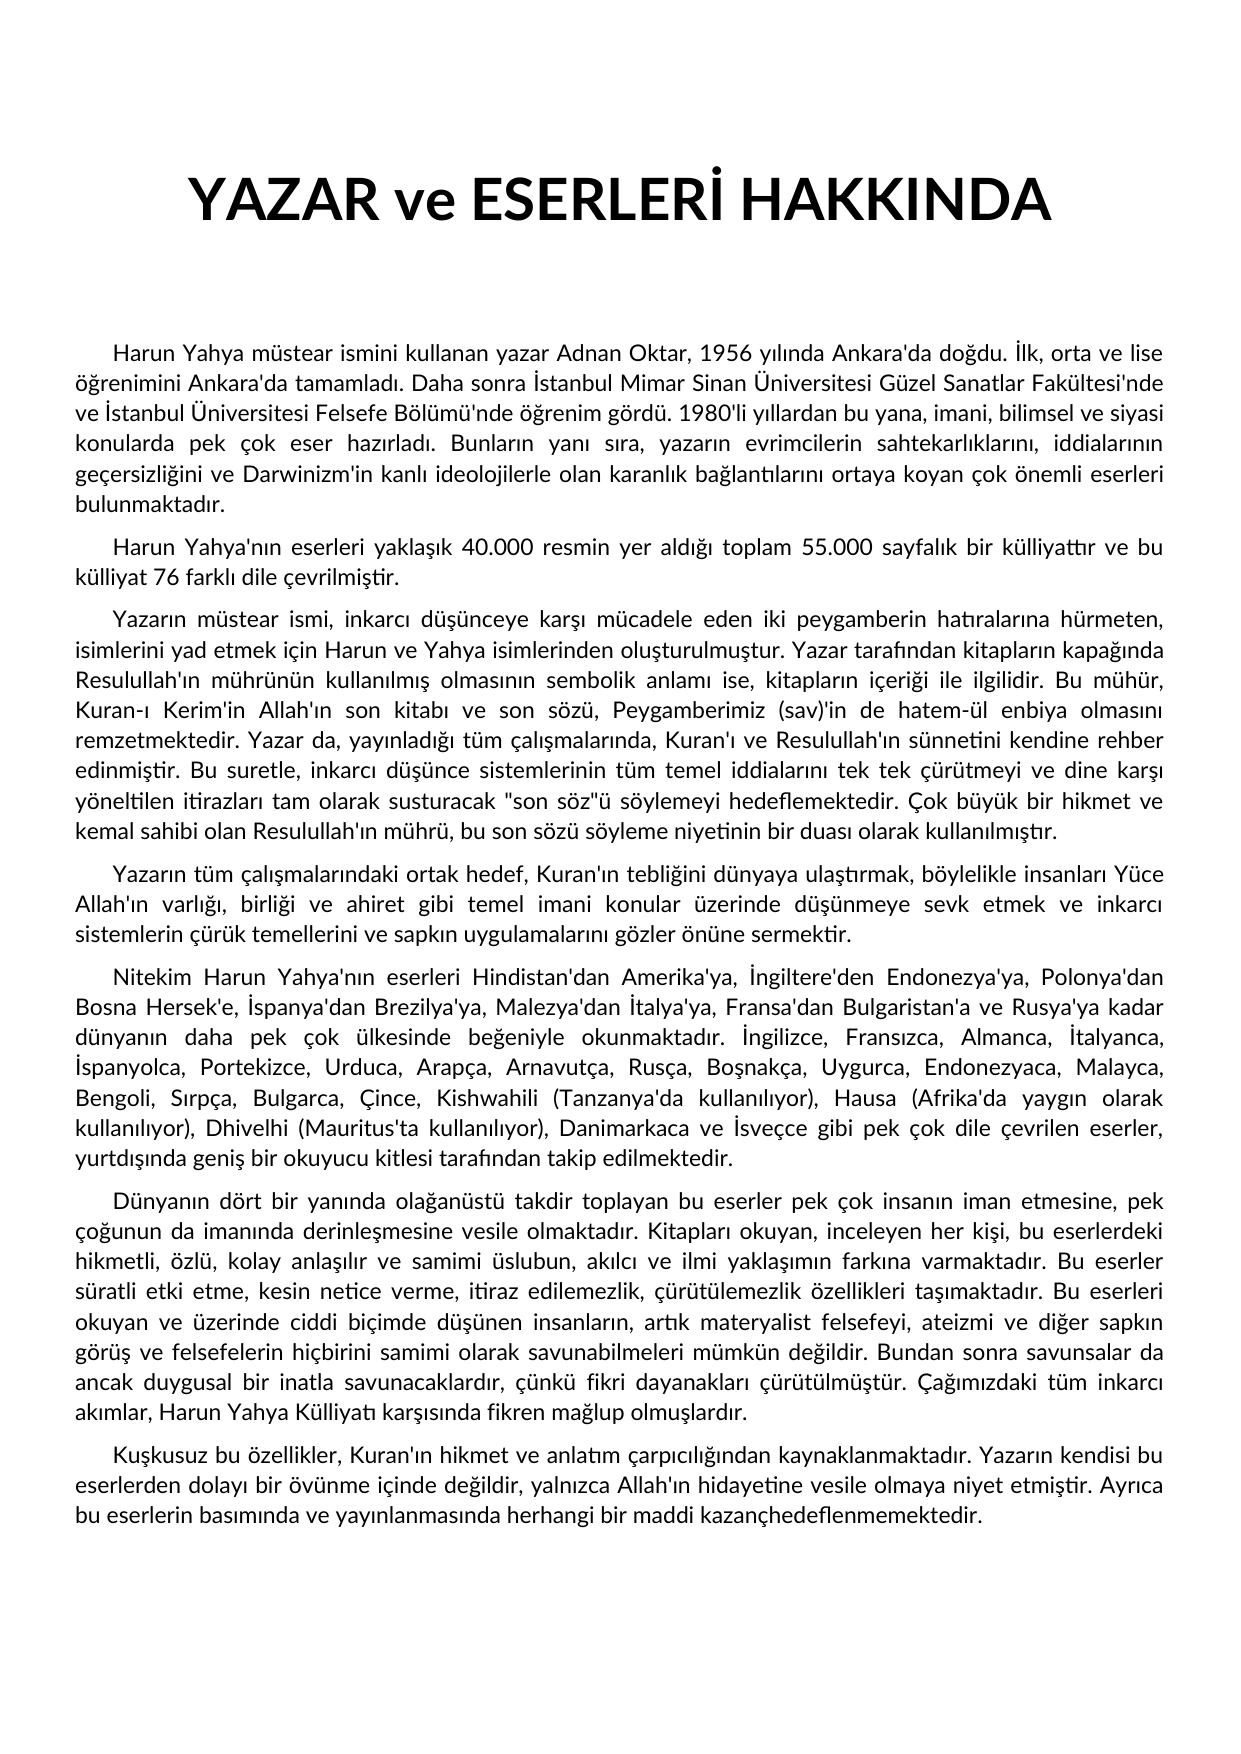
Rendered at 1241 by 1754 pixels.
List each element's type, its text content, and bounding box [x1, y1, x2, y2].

text Yazarın müstear ismi, inkarcı düşünceye karşı mücadele eden iki peygamberin hatıralarına hürmeten, isimlerini yad etmek için Harun ve Yahya isimlerinden oluşturulmuştur. Yazar tarafından kitapların kapağında Resulullah'ın mührünün kullanılmış olmasının sembolik anlamı ise, kitapların içeriği ile ilgilidir. Bu mühür, Kuran-ı Kerim'in Allah'ın son kitabı ve son sözü, Peygamberimiz (sav)'in de hatem-ül enbiya olmasını remzetmektedir. Yazar da, yayınladığı tüm çalışmalarında, Kuran'ı ve Resulullah'ın sünnetini kendine rehber edinmiştir. Bu suretle, inkarcı düşünce sistemlerinin tüm temel iddialarını tek tek çürütmeyi ve dine karşı yöneltilen itirazları tam olarak susturacak "son söz"ü söylemeyi hedeflemektedir. Çok büyük bir hikmet ve kemal sahibi olan Resulullah'ın mührü, bu son sözü söyleme niyetinin bir duası olarak kullanılmıştır. [75, 605, 1165, 844]
subtitle YAZAR ve ESERLERİ HAKKINDA [75, 162, 1165, 232]
text Nitekim Harun Yahya'nın eserleri Hindistan'dan Amerika'ya, İngiltere'den Endonezya'ya, Polonya'dan Bosna Hersek'e, İspanya'dan Brezilya'ya, Malezya'dan İtalya'ya, Fransa'dan Bulgaristan'a ve Rusya'ya kadar dünyanın daha pek çok ülkesinde beğeniyle okunmaktadır. İngilizce, Fransızca, Almanca, İtalyanca, İspanyolca, Portekizce, Urduca, Arapça, Arnavutça, Rusça, Boşnakça, Uygurca, Endonezyaca, Malayca, Bengoli, Sırpça, Bulgarca, Çince, Kishwahili (Tanzanya'da kullanılıyor), Hausa (Afrika'da yaygın olarak kullanılıyor), Dhivelhi (Mauritus'ta kullanılıyor), Danimarkaca ve İsveçce gibi pek çok dile çevrilen eserler, yurtdışında geniş bir okuyucu kitlesi tarafından takip edilmektedir. [75, 963, 1165, 1171]
text Harun Yahya müstear ismini kullanan yazar Adnan Oktar, 1956 yılında Ankara'da doğdu. İlk, orta ve lise öğrenimini Ankara'da tamamladı. Daha sonra İstanbul Mimar Sinan Üniversitesi Güzel Sanatlar Fakültesi'nde ve İstanbul Üniversitesi Felsefe Bölümü'nde öğrenim gördü. 1980'li yıllardan bu yana, imani, bilimsel ve siyasi konularda pek çok eser hazırladı. Bunların yanı sıra, yazarın evrimcilerin sahtekarlıklarını, iddialarının geçersizliğini ve Darwinizm'in kanlı ideolojilerle olan karanlık bağlantılarını ortaya koyan çok önemli eserleri bulunmaktadır. [75, 339, 1165, 517]
text Dünyanın dört bir yanında olağanüstü takdir toplayan bu eserler pek çok insanın iman etmesine, pek çoğunun da imanında derinleşmesine vesile olmaktadır. Kitapları okuyan, inceleyen her kişi, bu eserlerdeki hikmetli, özlü, kolay anlaşılır ve samimi üslubun, akılcı ve ilmi yaklaşımın farkına varmaktadır. Bu eserler süratli etki etme, kesin netice verme, itiraz edilemezlik, çürütülemezlik özellikleri taşımaktadır. Bu eserleri okuyan ve üzerinde ciddi biçimde düşünen insanların, artık materyalist felsefeyi, ateizmi ve diğer sapkın görüş ve felsefelerin hiçbirini samimi olarak savunabilmeleri mümkün değildir. Bundan sonra savunsalar da ancak duygusal bir inatla savunacaklardır, çünkü fikri dayanakları çürütülmüştür. Çağımızdaki tüm inkarcı akımlar, Harun Yahya Külliyatı karşısında fikren mağlup olmuşlardır. [75, 1187, 1165, 1426]
text Kuşkusuz bu özellikler, Kuran'ın hikmet ve anlatım çarpıcılığından kaynaklanmaktadır. Yazarın kendisi bu eserlerden dolayı bir övünme içinde değildir, yalnızca Allah'ın hidayetine vesile olmaya niyet etmiştir. Ayrıca bu eserlerin basımında ve yayınlanmasında herhangi bir maddi kazançhedeflenmemektedir. [75, 1441, 1165, 1529]
text Yazarın tüm çalışmalarındaki ortak hedef, Kuran'ın tebliğini dünyaya ulaştırmak, böylelikle insanları Yüce Allah'ın varlığı, birliği ve ahiret gibi temel imani konular üzerinde düşünmeye sevk etmek ve inkarcı sistemlerin çürük temellerini ve sapkın uygulamalarını gözler önüne sermektir. [75, 859, 1165, 947]
text Harun Yahya'nın eserleri yaklaşık 40.000 resmin yer aldığı toplam 55.000 sayfalık bir külliyattır ve bu külliyat 76 farklı dile çevrilmiştir. [75, 532, 1165, 590]
